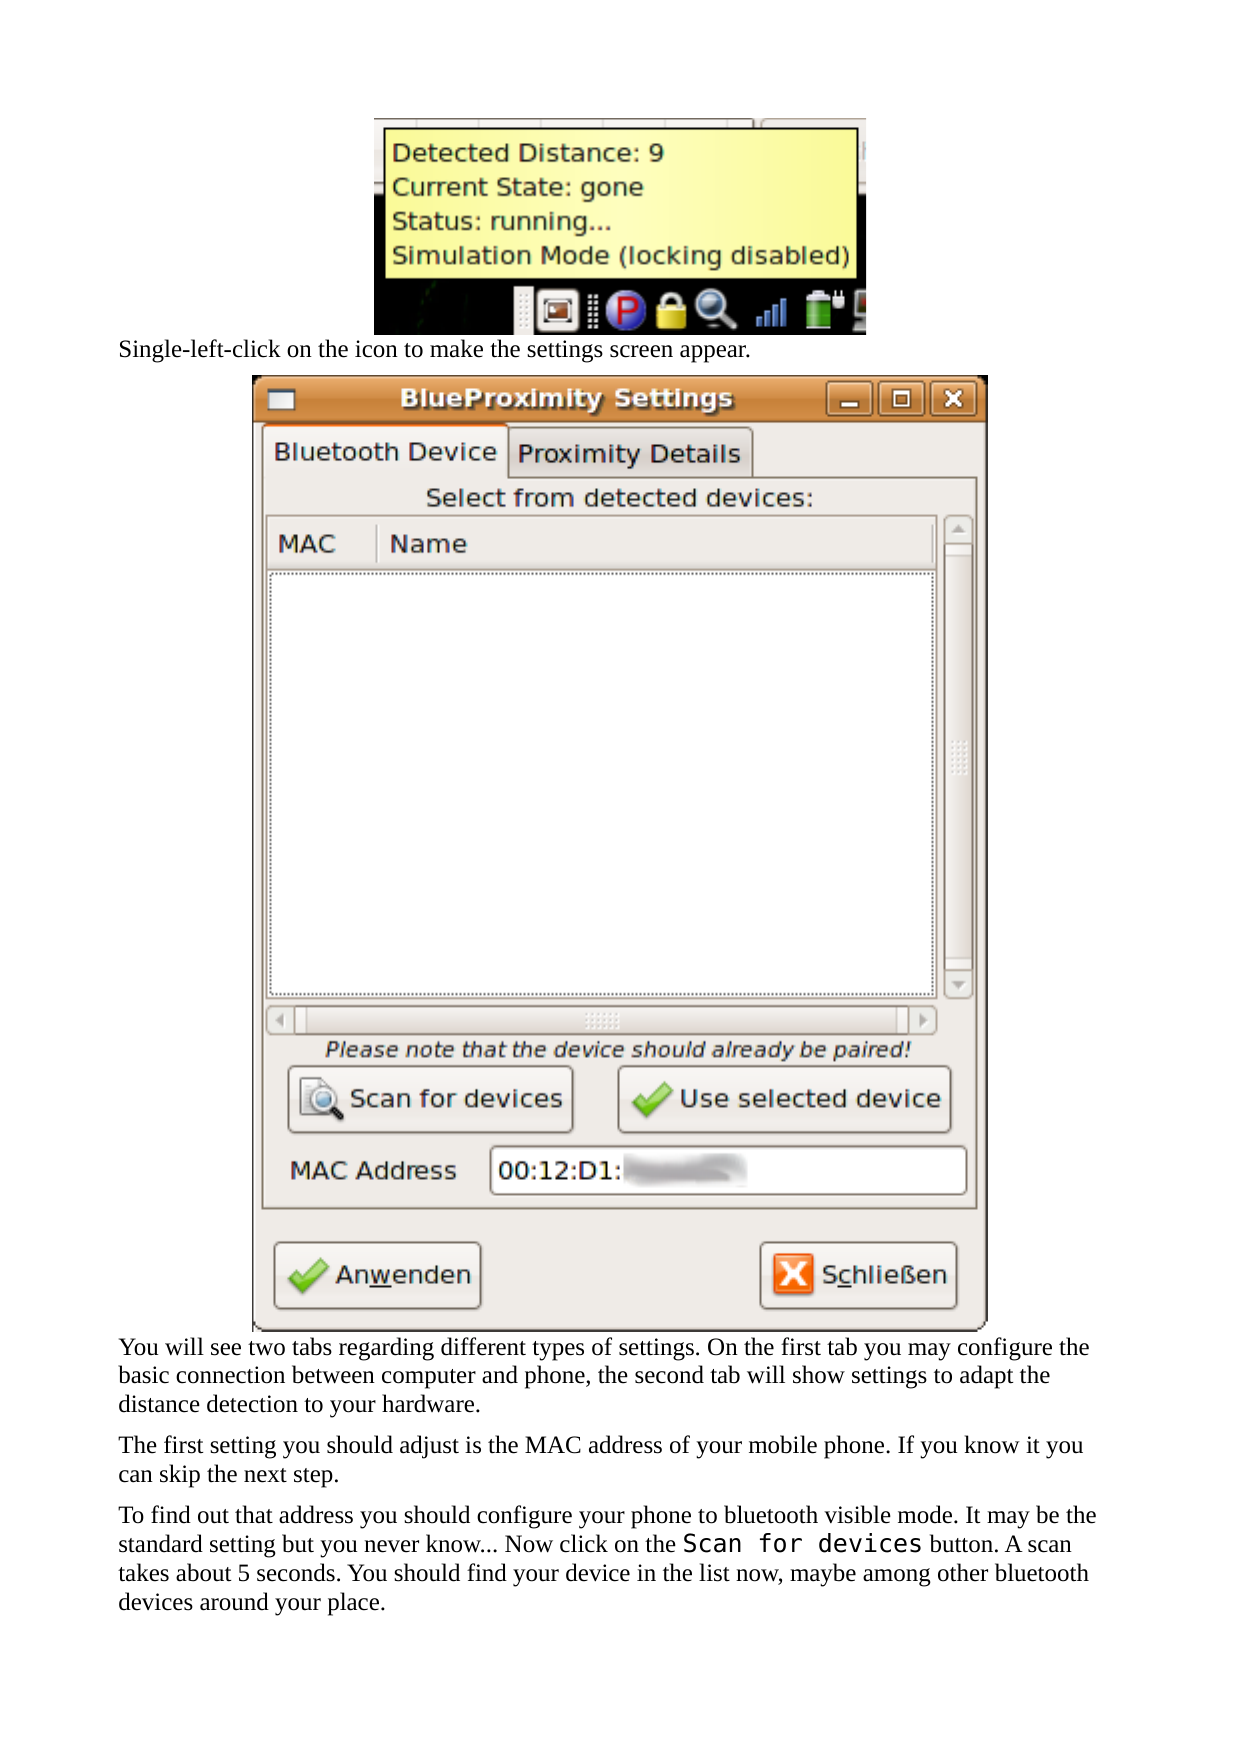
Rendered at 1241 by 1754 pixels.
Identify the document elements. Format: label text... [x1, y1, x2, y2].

text Single-left-click on the icon to make the settings screen appear. [118, 118, 1122, 363]
text To find out that address you should configure your phone to bluetooth visible mode. It may be the standard setting but you never know... Now click on the Scan for devices button. A scan takes about 5 seconds. You should find your device in the list now, maybe among other bluetooth devices around your place. [118, 1500, 1122, 1616]
text The first setting you should adjust is the MAC address of your mobile phone. If you know it you can skip the next step. [118, 1430, 1122, 1488]
picture [252, 375, 988, 1332]
text You will see two tabs regarding different types of settings. On the first tab you may configure the basic connection between computer and phone, the second tab will show settings to adapt the distance detection to your hardware. [118, 376, 1122, 1418]
picture [374, 118, 867, 335]
